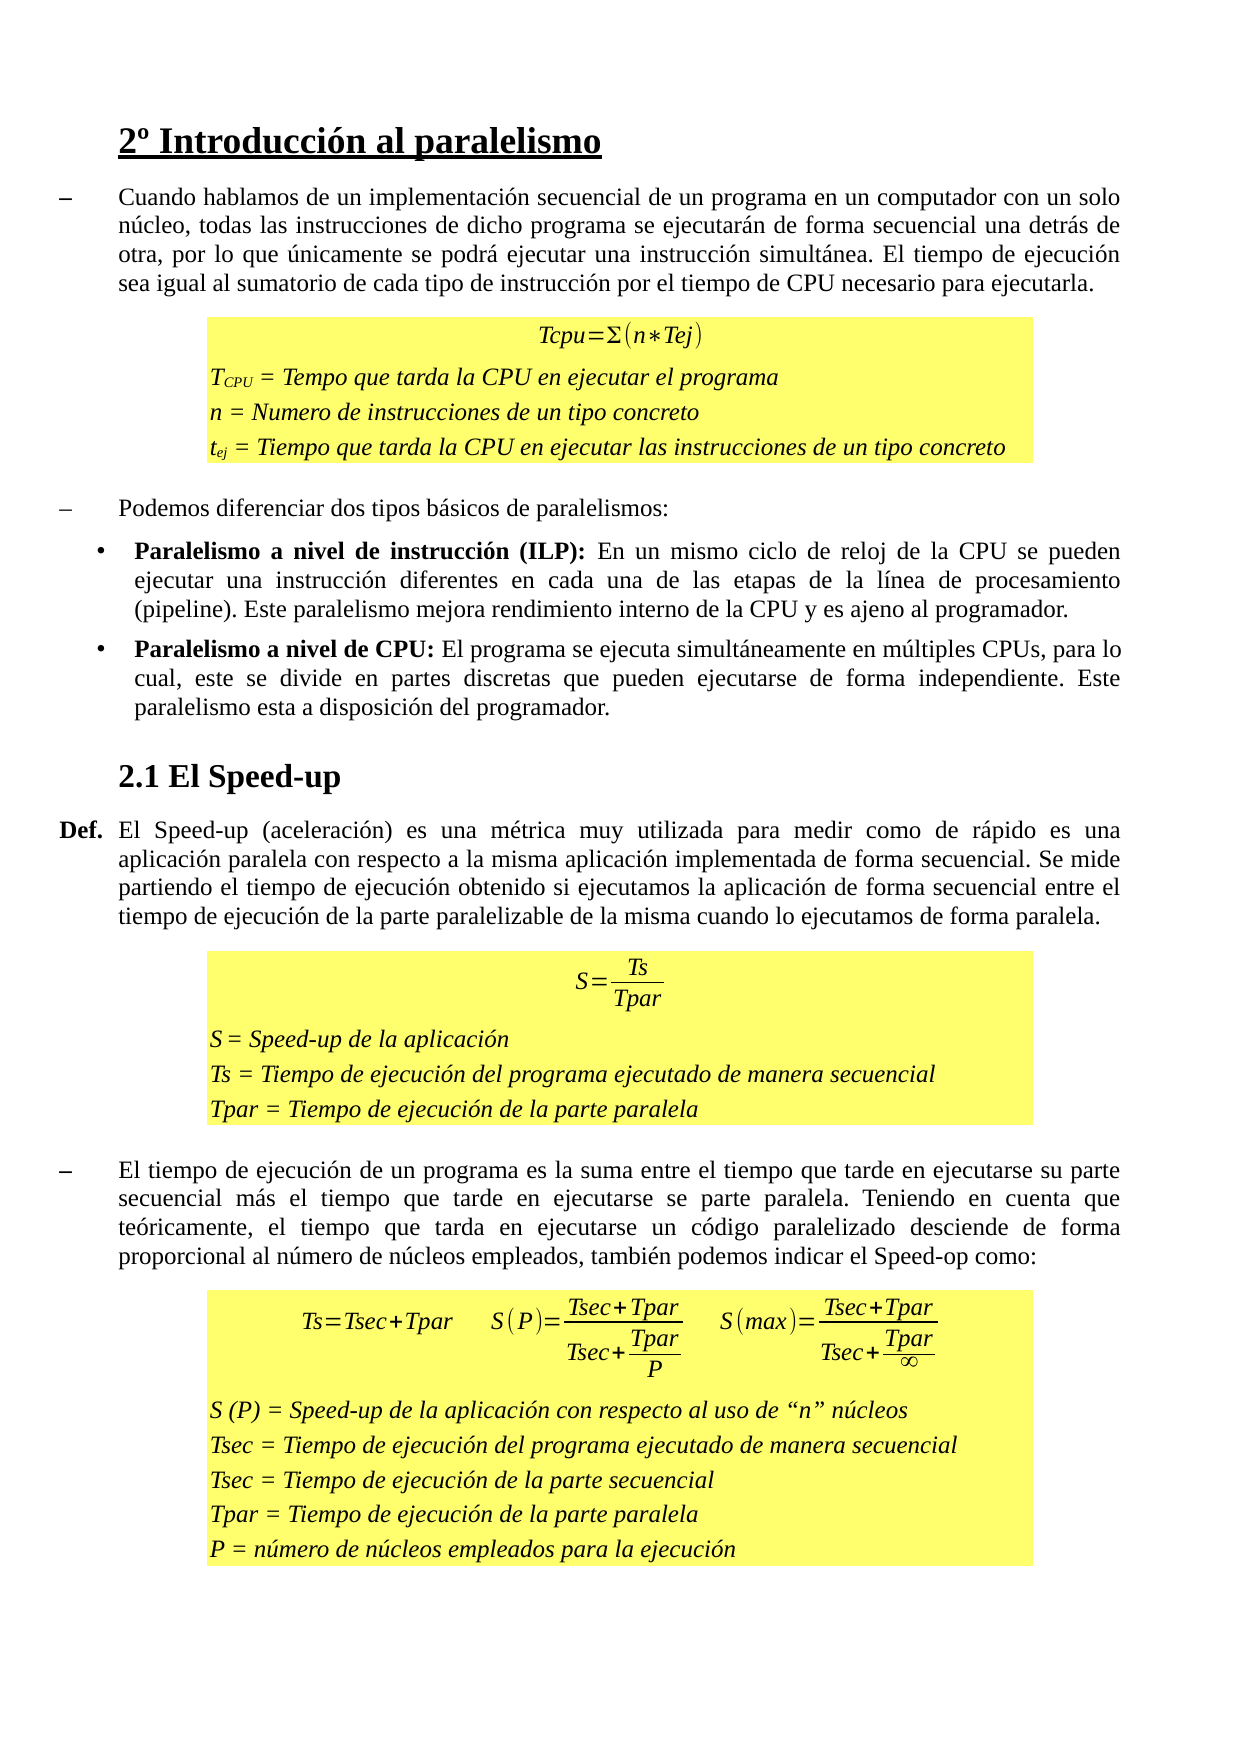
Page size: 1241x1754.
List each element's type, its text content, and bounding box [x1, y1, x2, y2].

text 2º Introducción al paralelismo [118, 118, 1122, 161]
text – El tiempo de ejecución de un programa es la suma entre el tiempo que tarde en ejecutarse su parte secuencial más el tiempo que tarde en ejecutarse se parte paralela. Teniendo en cuenta que teóricamente, el tiempo que tarda en ejecutarse un código paralelizado desciende de forma proporcional al número de núcleos empleados, también podemos indicar el Speed-op como: [59, 1155, 1122, 1270]
text 2.1 El Speed-up [118, 756, 1122, 794]
text n = Numero de instrucciones de un tipo concreto [207, 394, 1033, 426]
list Paralelismo a nivel de CPU: El programa se ejecuta simultáneamente en múltiples CPUs, para lo cual, este se divide en partes discretas que pueden ejecutarse de forma independiente. Este paralelismo esta a disposición del programador. [97, 634, 1122, 721]
text Tsec = Tiempo de ejecución del programa ejecutado de manera secuencial [207, 1427, 1033, 1459]
text S = Speed-up de la aplicación [207, 1021, 1033, 1053]
text P = número de núcleos empleados para la ejecución [207, 1531, 1033, 1566]
text Tpar = Tiempo de ejecución de la parte paralela [207, 1091, 1033, 1125]
text Tsec = Tiempo de ejecución de la parte secuencial [207, 1462, 1033, 1493]
text tej = Tiempo que tarda la CPU en ejecutar las instrucciones de un tipo concreto [207, 429, 1033, 463]
text Tpar = Tiempo de ejecución de la parte paralela [207, 1496, 1033, 1528]
text Def. El Speed-up (aceleración) es una métrica muy utilizada para medir como de rápido es una aplicación paralela con respecto a la misma aplicación implementada de forma secuencial. Se mide partiendo el tiempo de ejecución obtenido si ejecutamos la aplicación de forma secuencial entre el tiempo de ejecución de la parte paralelizable de la misma cuando lo ejecutamos de forma paralela. [59, 815, 1122, 930]
text – Podemos diferenciar dos tipos básicos de paralelismos: [59, 493, 1122, 521]
text S (P) = Speed-up de la aplicación con respecto al uso de “n” núcleos [207, 1392, 1033, 1424]
text TCPU = Tempo que tarda la CPU en ejecutar el programa [207, 359, 1033, 391]
text Ts = Tiempo de ejecución del programa ejecutado de manera secuencial [207, 1056, 1033, 1088]
list Paralelismo a nivel de instrucción (ILP): En un mismo ciclo de reloj de la CPU se pueden ejecutar una instrucción diferentes en cada una de las etapas de la línea de procesamiento (pipeline). Este paralelismo mejora rendimiento interno de la CPU y es ajeno al programador. [97, 536, 1122, 622]
text – Cuando hablamos de un implementación secuencial de un programa en un computador con un solo núcleo, todas las instrucciones de dicho programa se ejecutarán de forma secuencial una detrás de otra, por lo que únicamente se podrá ejecutar una instrucción simultánea. El tiempo de ejecución sea igual al sumatorio de cada tipo de instrucción por el tiempo de CPU necesario para ejecutarla. [59, 182, 1122, 297]
